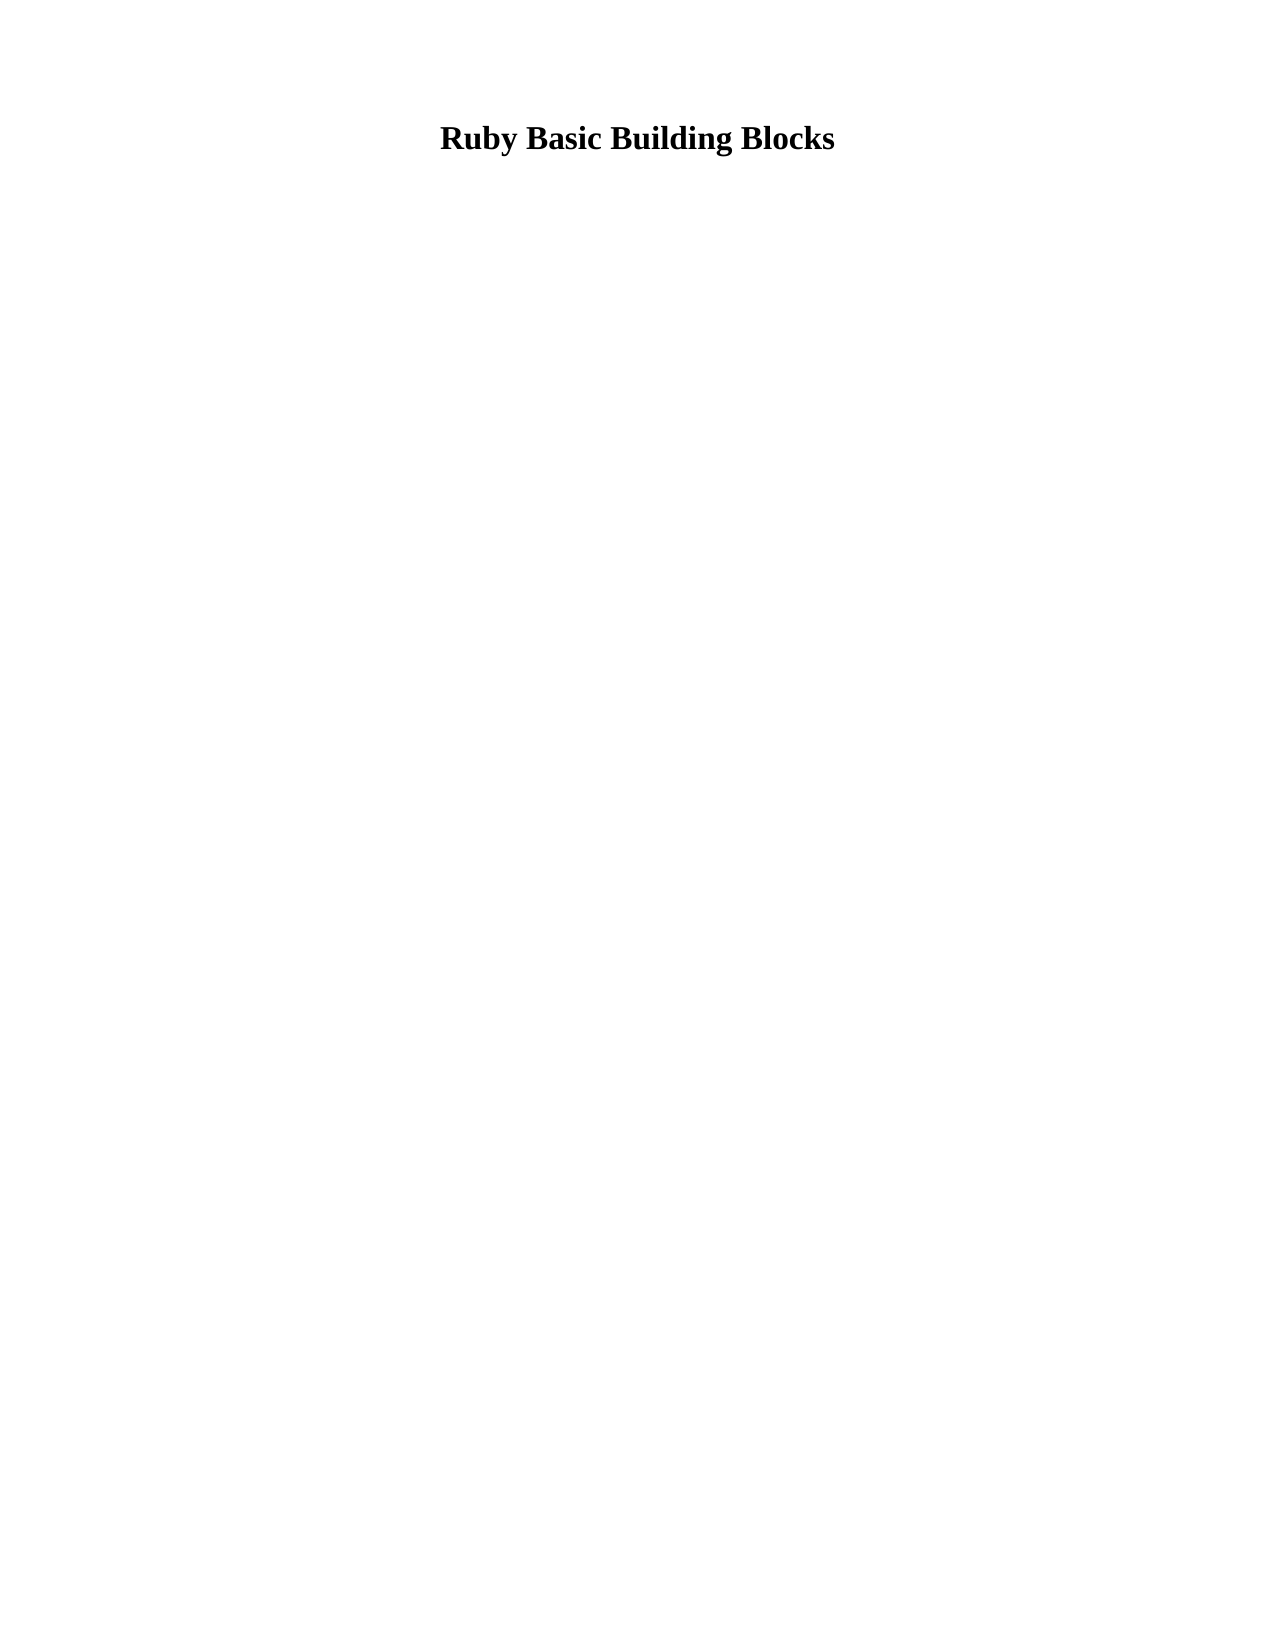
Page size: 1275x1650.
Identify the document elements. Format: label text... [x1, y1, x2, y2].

text Ruby Basic Building Blocks [118, 118, 1157, 156]
